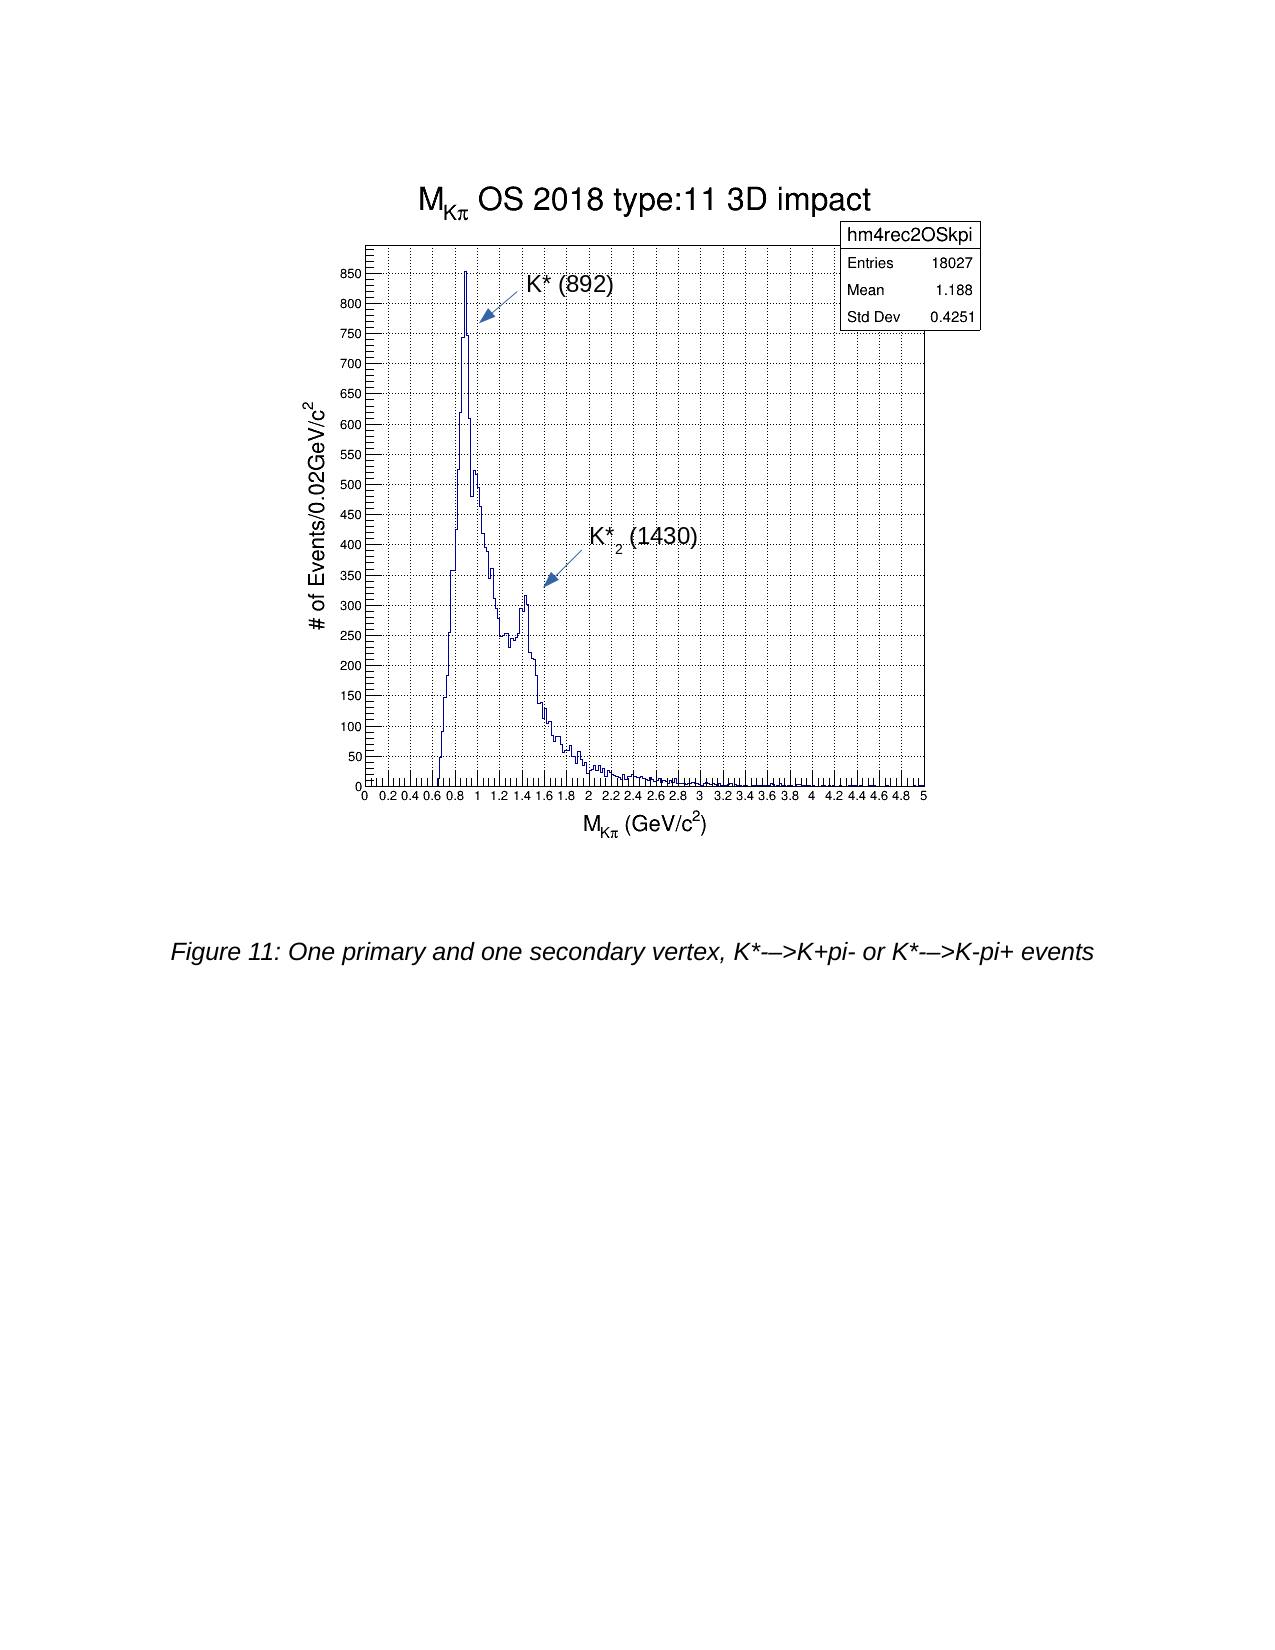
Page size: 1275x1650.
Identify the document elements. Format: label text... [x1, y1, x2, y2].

text Figure 11: One primary and one secondary vertex, K*-–>K+pi- or K*-–>K-pi+ events [118, 937, 1157, 966]
picture [164, 150, 1124, 880]
